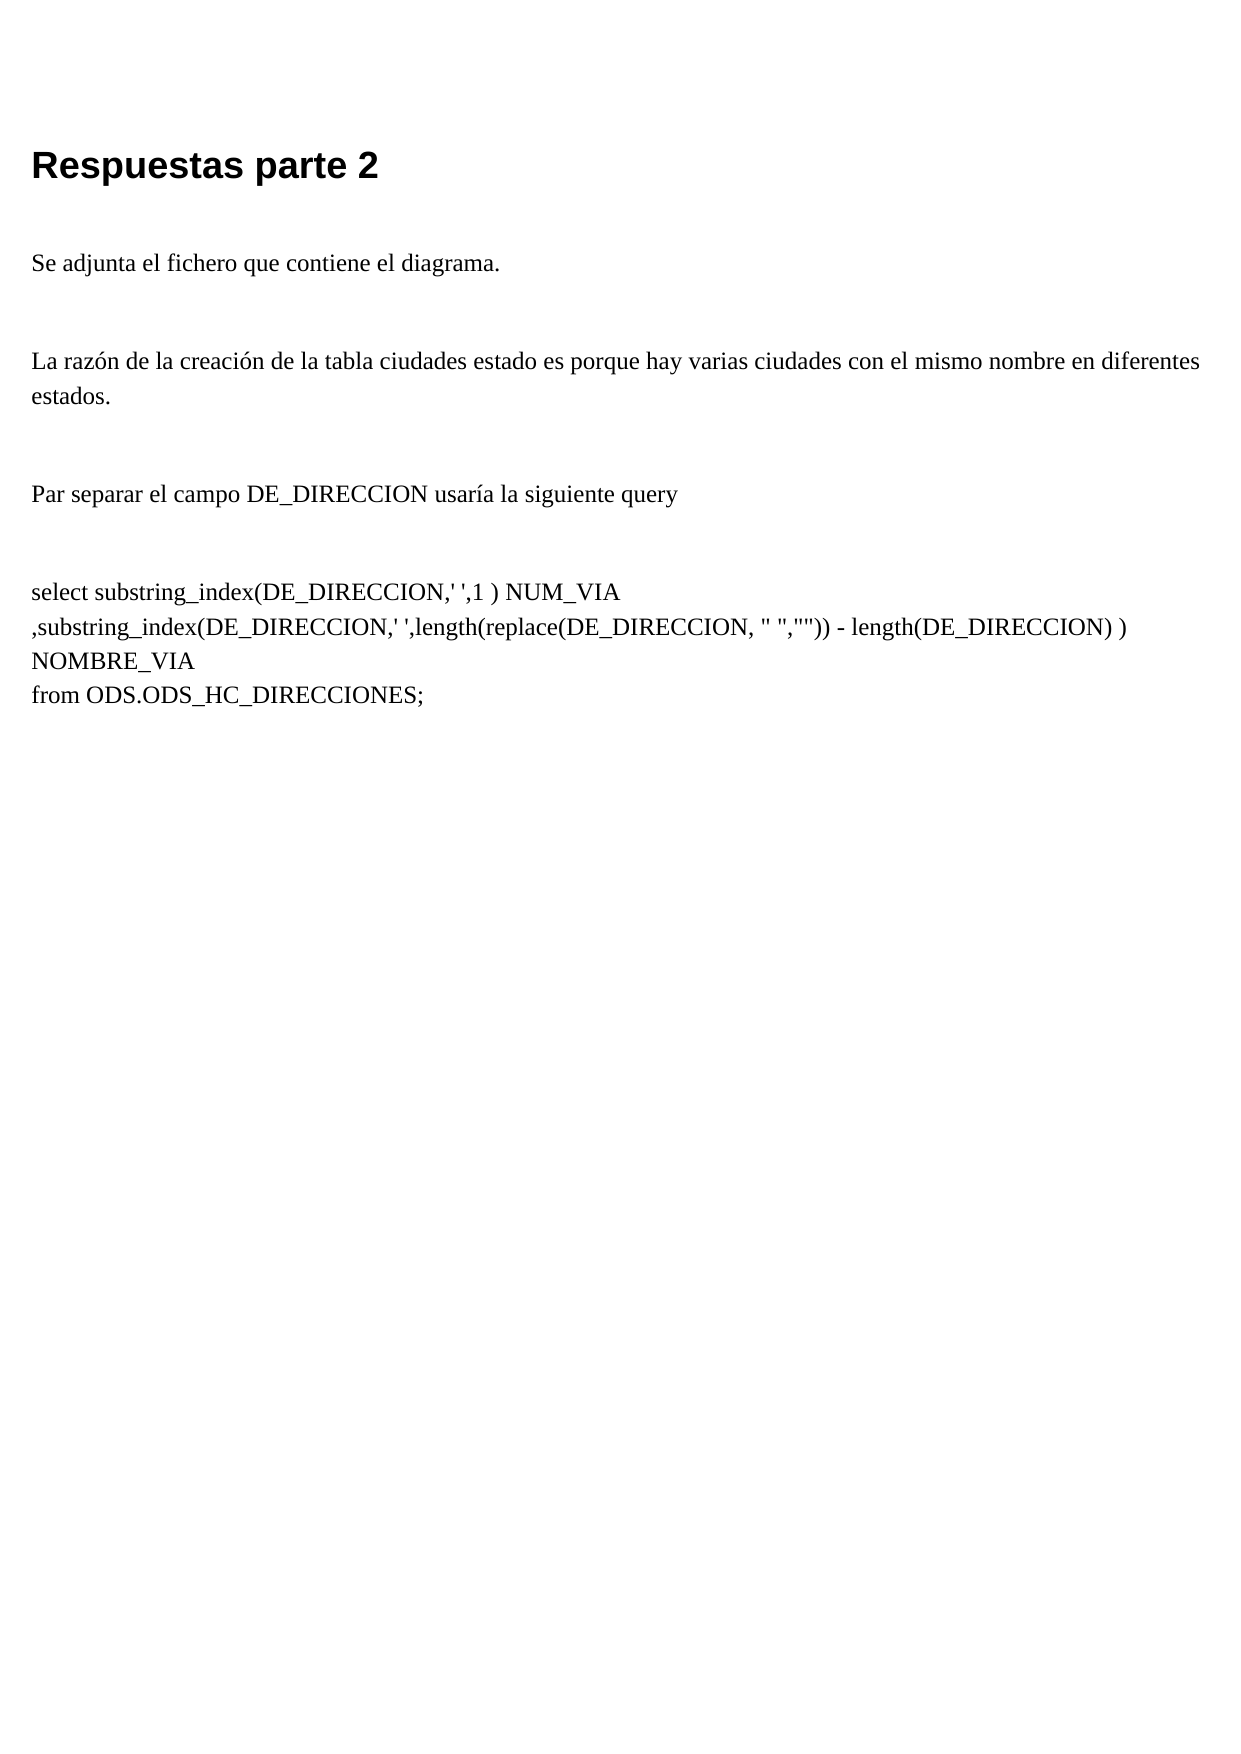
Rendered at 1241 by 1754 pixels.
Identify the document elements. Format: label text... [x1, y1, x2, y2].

text select substring_index(DE_DIRECCION,' ',1 ) NUM_VIA [31, 577, 1240, 606]
text from ODS.ODS_HC_DIRECCIONES; [31, 681, 1240, 709]
text Par separar el campo DE_DIRECCION usaría la siguiente query [31, 479, 1240, 508]
text ,substring_index(DE_DIRECCION,' ',length(replace(DE_DIRECCION, " ","")) - length(DE_DIRECCION) ) NOMBRE_VIA [31, 612, 1240, 675]
text La razón de la creación de la tabla ciudades estado es porque hay varias ciudades con el mismo nombre en diferentes estados. [31, 346, 1240, 410]
text Se adjunta el fichero que contiene el diagrama. [31, 248, 1240, 277]
subtitle Respuestas parte 2 [31, 143, 1240, 187]
